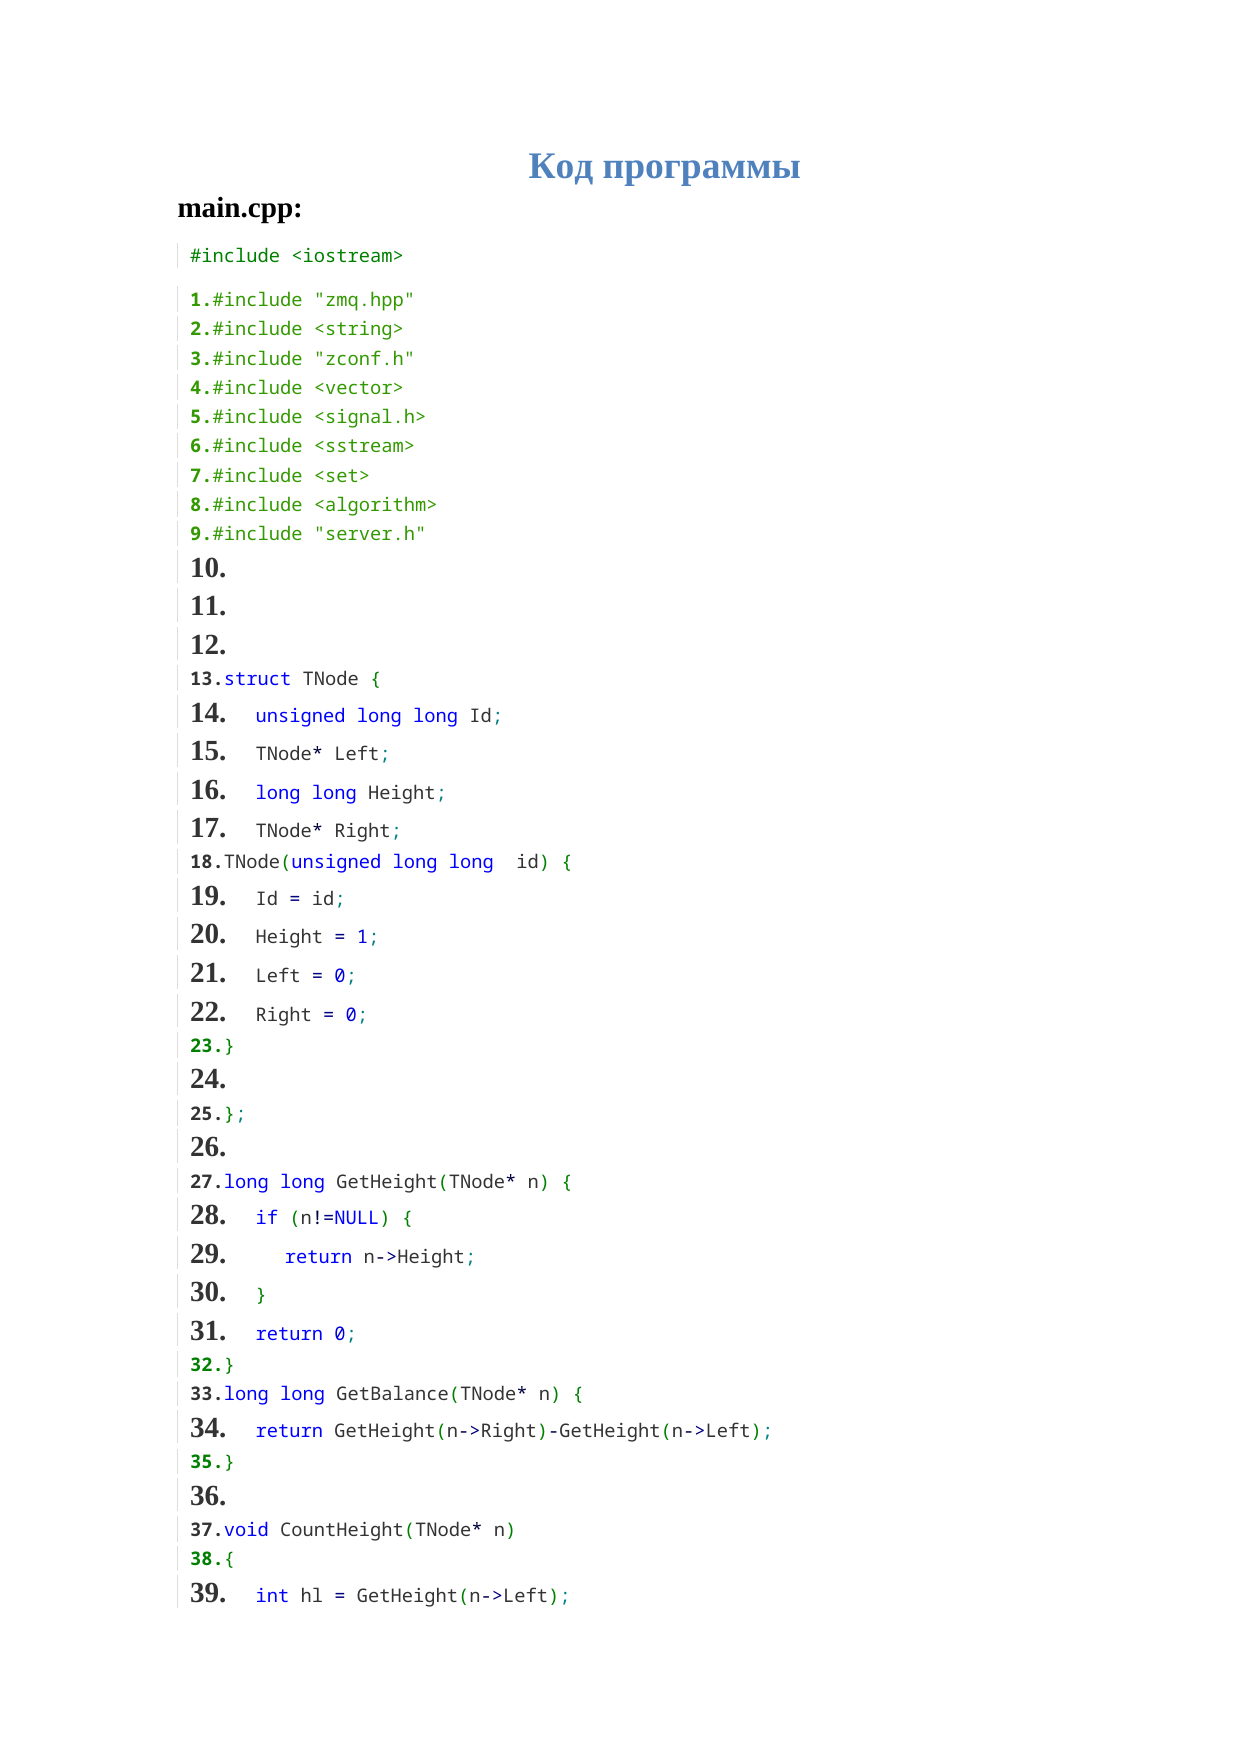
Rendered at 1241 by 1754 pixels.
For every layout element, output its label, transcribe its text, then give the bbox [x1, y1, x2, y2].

list TNode* Left; [178, 733, 1152, 767]
list void CountHeight(TNode* n) [178, 1516, 1152, 1542]
list Id = id; [178, 878, 1152, 912]
list TNode(unsigned long long id) { [178, 849, 1152, 874]
text main.cpp: [177, 190, 1152, 223]
list int hl = GetHeight(n->Left); [178, 1575, 1152, 1608]
list long long GetHeight(TNode* n) { [178, 1168, 1152, 1193]
list long long GetBalance(TNode* n) { [178, 1381, 1152, 1406]
list TNode* Right; [178, 810, 1152, 844]
list #include <signal.h> [177, 403, 1152, 429]
list long long Height; [178, 772, 1152, 805]
list #include "zmq.hpp" [178, 286, 1152, 312]
list struct TNode { [178, 665, 1152, 691]
list return GetHeight(n->Right)-GetHeight(n->Left); [178, 1410, 1152, 1443]
list Left = 0; [178, 955, 1152, 989]
list #include "server.h" [178, 521, 1152, 546]
list Right = 0; [178, 994, 1152, 1027]
list }; [178, 1100, 1152, 1126]
list #include <algorithm> [178, 491, 1152, 517]
list Height = 1; [178, 917, 1152, 950]
list } [177, 1448, 1152, 1474]
list } [178, 1274, 1152, 1308]
list #include "zconf.h" [178, 345, 1152, 370]
list #include <set> [178, 462, 1152, 487]
list if (n!=NULL) { [178, 1197, 1152, 1231]
subtitle Код программы [177, 143, 1152, 186]
list } [178, 1351, 1152, 1377]
text #include <iostream> [177, 242, 1152, 268]
list #include <string> [178, 316, 1152, 341]
list return n->Height; [178, 1236, 1152, 1269]
list return 0; [178, 1313, 1152, 1346]
list #include <vector> [178, 374, 1152, 400]
list { [178, 1546, 1152, 1571]
list unsigned long long Id; [178, 695, 1152, 728]
list } [178, 1032, 1152, 1058]
list #include <sstream> [178, 433, 1152, 458]
